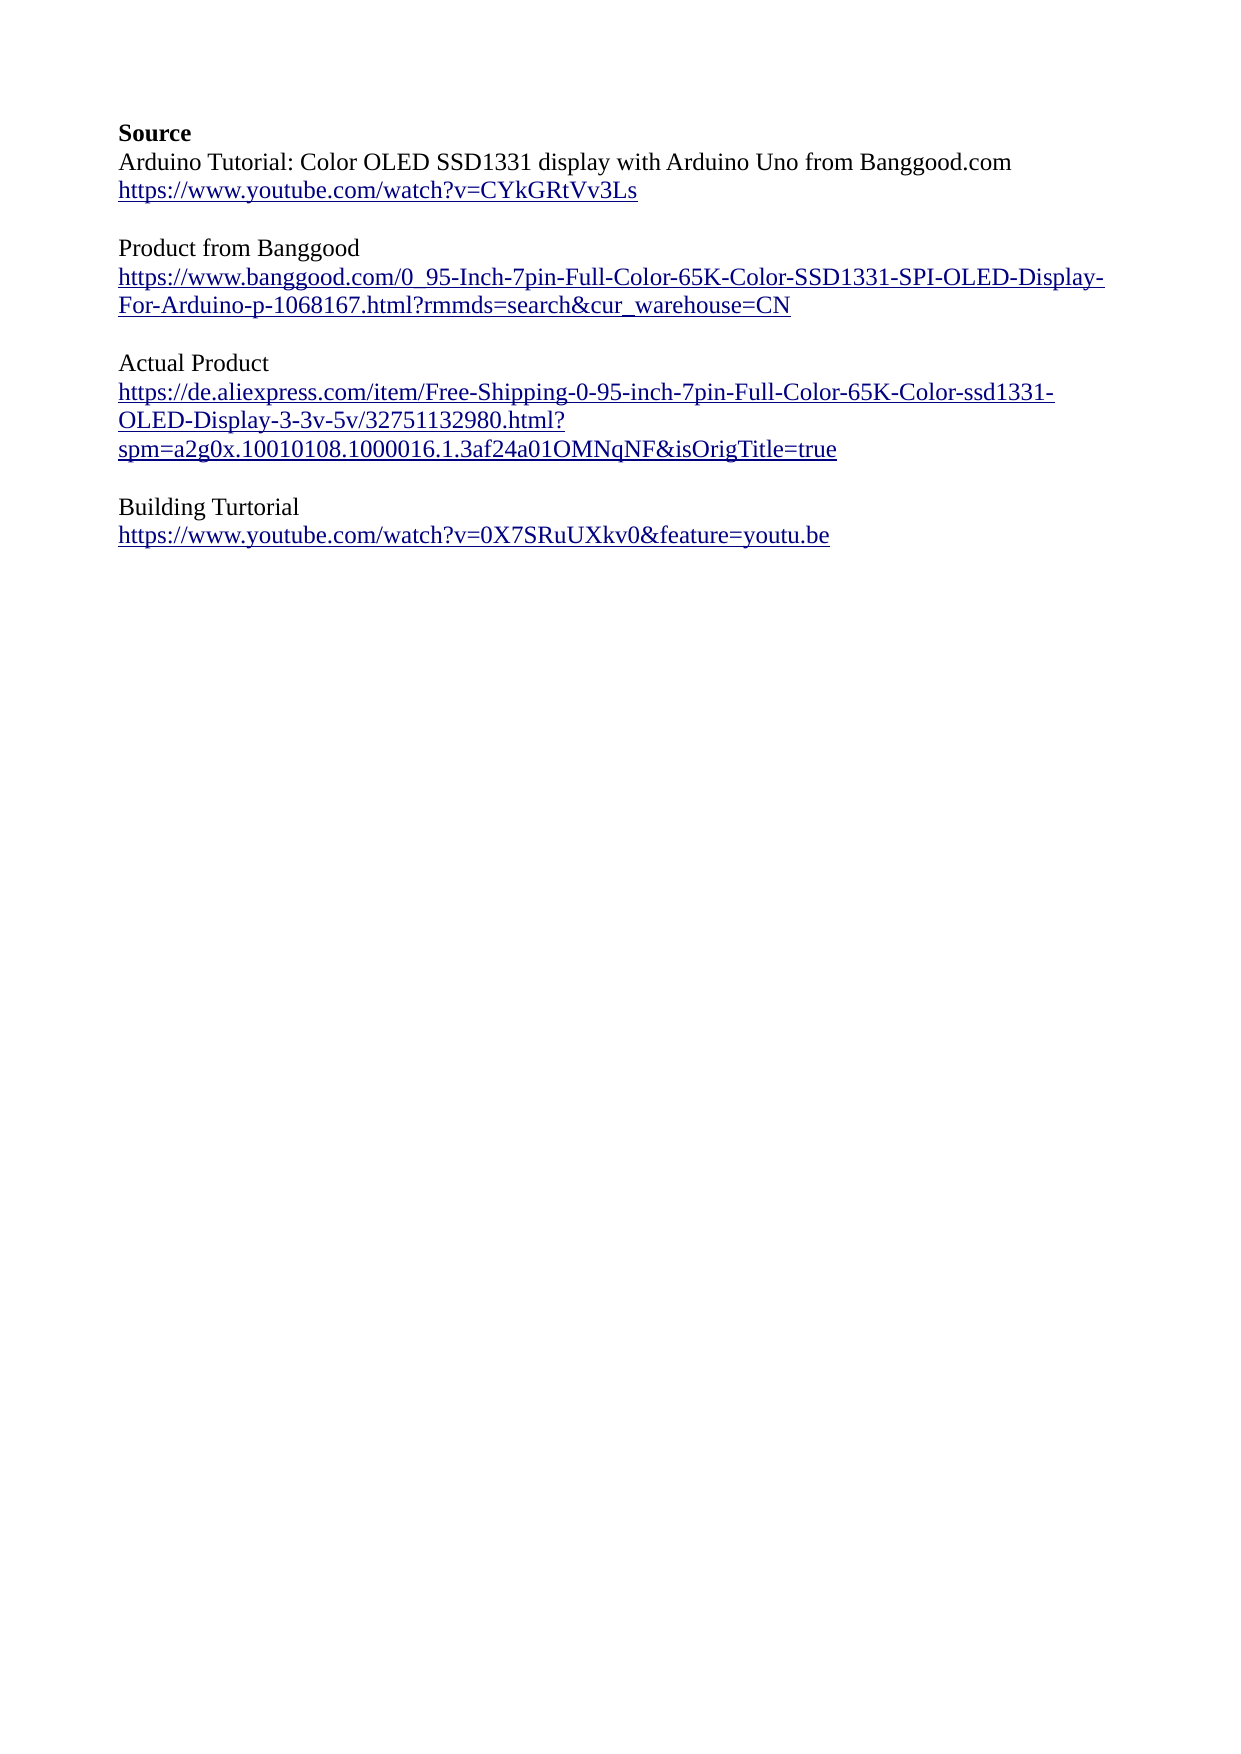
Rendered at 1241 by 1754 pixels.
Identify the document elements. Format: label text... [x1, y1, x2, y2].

text https://www.youtube.com/watch?v=0X7SRuUXkv0&feature=youtu.be [118, 521, 1122, 549]
text Arduino Tutorial: Color OLED SSD1331 display with Arduino Uno from Banggood.com [118, 147, 1122, 176]
text Source [118, 118, 1122, 147]
text Actual Product [118, 348, 1122, 377]
text Product from Banggood [118, 233, 1122, 262]
text https://www.youtube.com/watch?v=CYkGRtVv3Ls [118, 176, 1122, 204]
text https://de.aliexpress.com/item/Free-Shipping-0-95-inch-7pin-Full-Color-65K-Color-ssd1331-OLED-Display-3-3v-5v/32751132980.html?spm=a2g0x.10010108.1000016.1.3af24a01OMNqNF&isOrigTitle=true [118, 377, 1122, 463]
text Building Turtorial [118, 492, 1122, 521]
text https://www.banggood.com/0_95-Inch-7pin-Full-Color-65K-Color-SSD1331-SPI-OLED-Display-For-Arduino-p-1068167.html?rmmds=search&cur_warehouse=CN [118, 262, 1122, 319]
